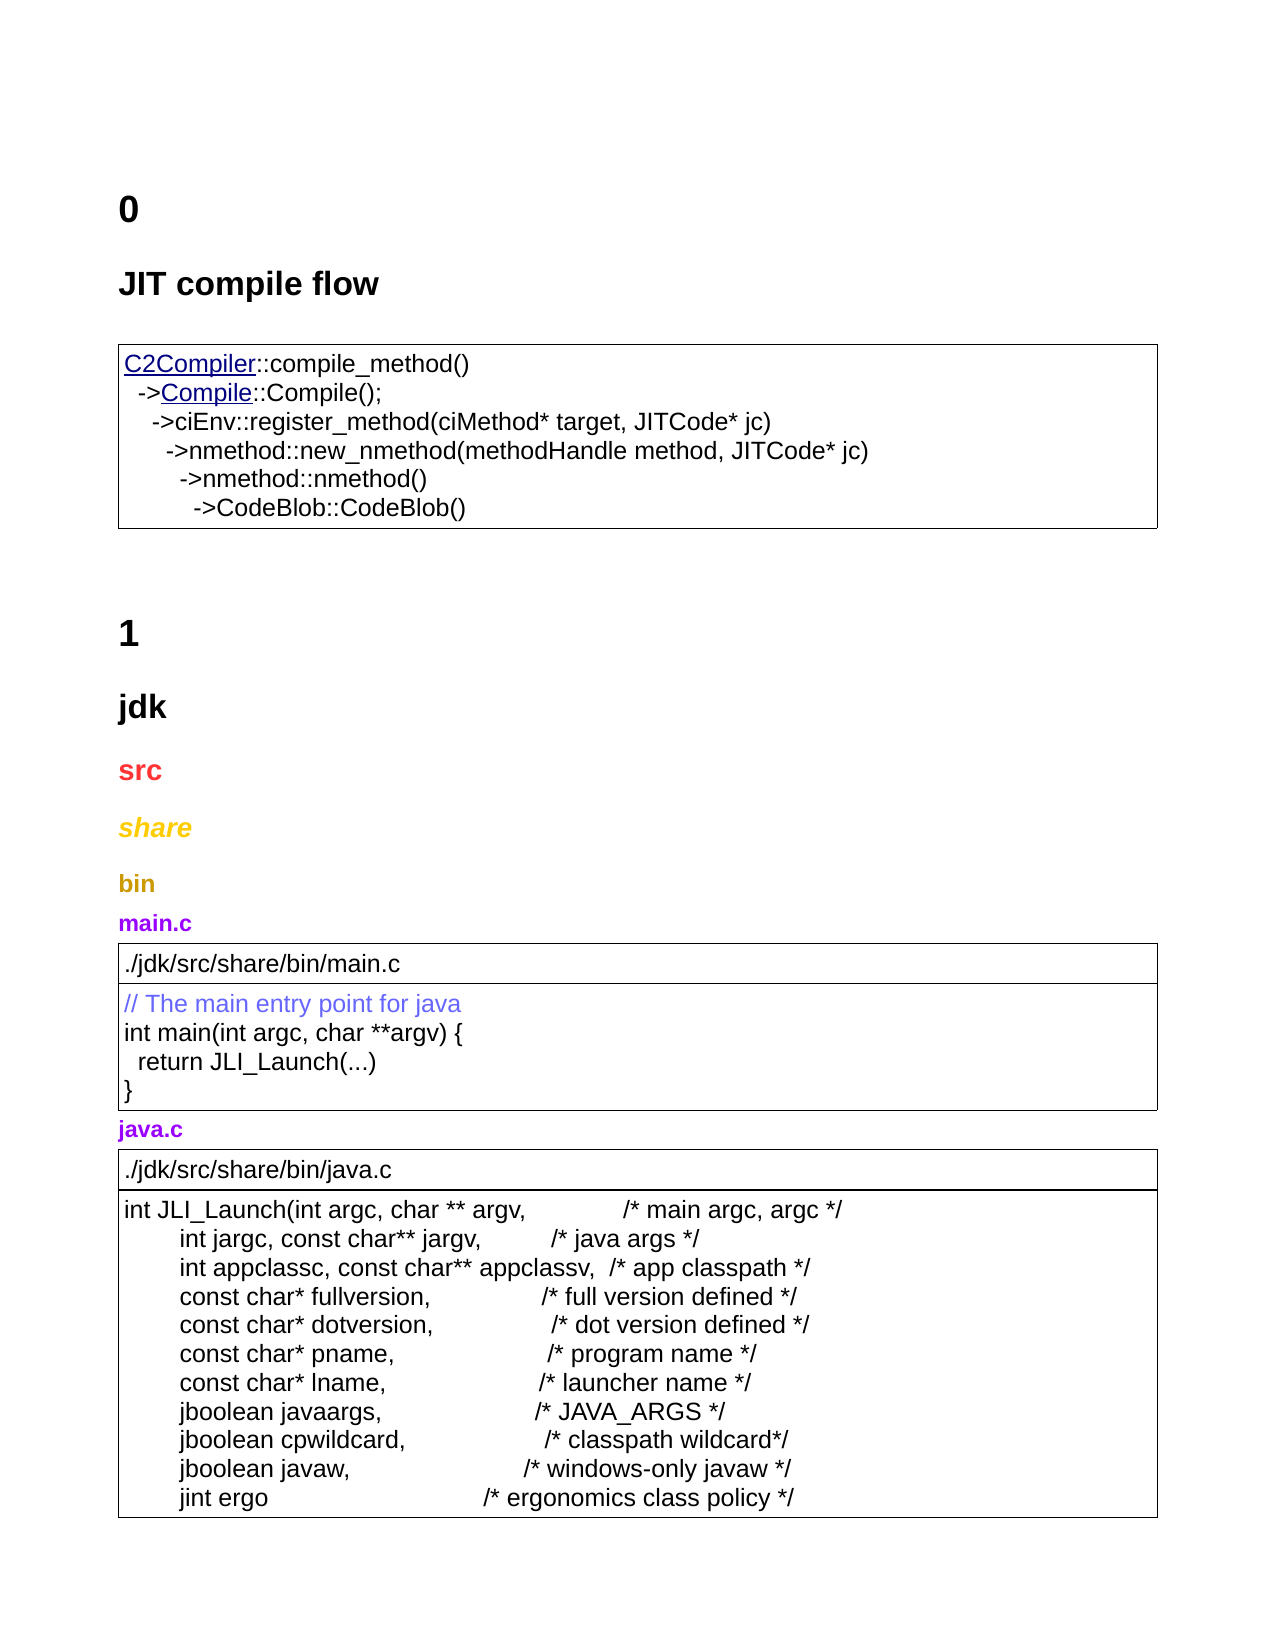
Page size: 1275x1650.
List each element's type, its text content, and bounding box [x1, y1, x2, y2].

subtitle main.c [118, 910, 1157, 936]
table_header int JLI_Launch(int argc, char ** argv, /* main argc, argc */ int jargc, const char** jargv, /* java args */ int appclassc, const char** appclassv, /* app classpath */ const char* fullversion, /* full version defined */ const char* dotversion, /* dot version defined */ const char* pname, /* program name */ const char* lname, /* launcher name */ jboolean javaargs, /* JAVA_ARGS */ jboolean cpwildcard, /* classpath wildcard*/ jboolean javaw, /* windows-only javaw */ jint ergo /* ergonomics class policy */ [119, 1191, 1157, 1517]
subtitle bin [118, 869, 1157, 897]
subtitle share [118, 812, 1157, 844]
subtitle 1 [118, 610, 1157, 654]
table_header ./jdk/src/share/bin/main.c [119, 944, 1157, 983]
subtitle 0 [118, 143, 1157, 230]
table_header ./jdk/src/share/bin/java.c [119, 1150, 1157, 1189]
subtitle JIT compile flow [118, 264, 1157, 302]
subtitle src [118, 753, 1157, 787]
subtitle java.c [118, 1116, 1157, 1143]
table_header C2Compiler::compile_method() ->Compile::Compile(); ->ciEnv::register_method(ciMethod* target, JITCode* jc) ->nmethod::new_nmethod(methodHandle method, JITCode* jc) ->nmethod::nmethod() ->CodeBlob::CodeBlob() [119, 345, 1157, 528]
table_header // The main entry point for java int main(int argc, char **argv) { return JLI_Launch(...) } [119, 984, 1157, 1110]
subtitle jdk [118, 687, 1157, 726]
